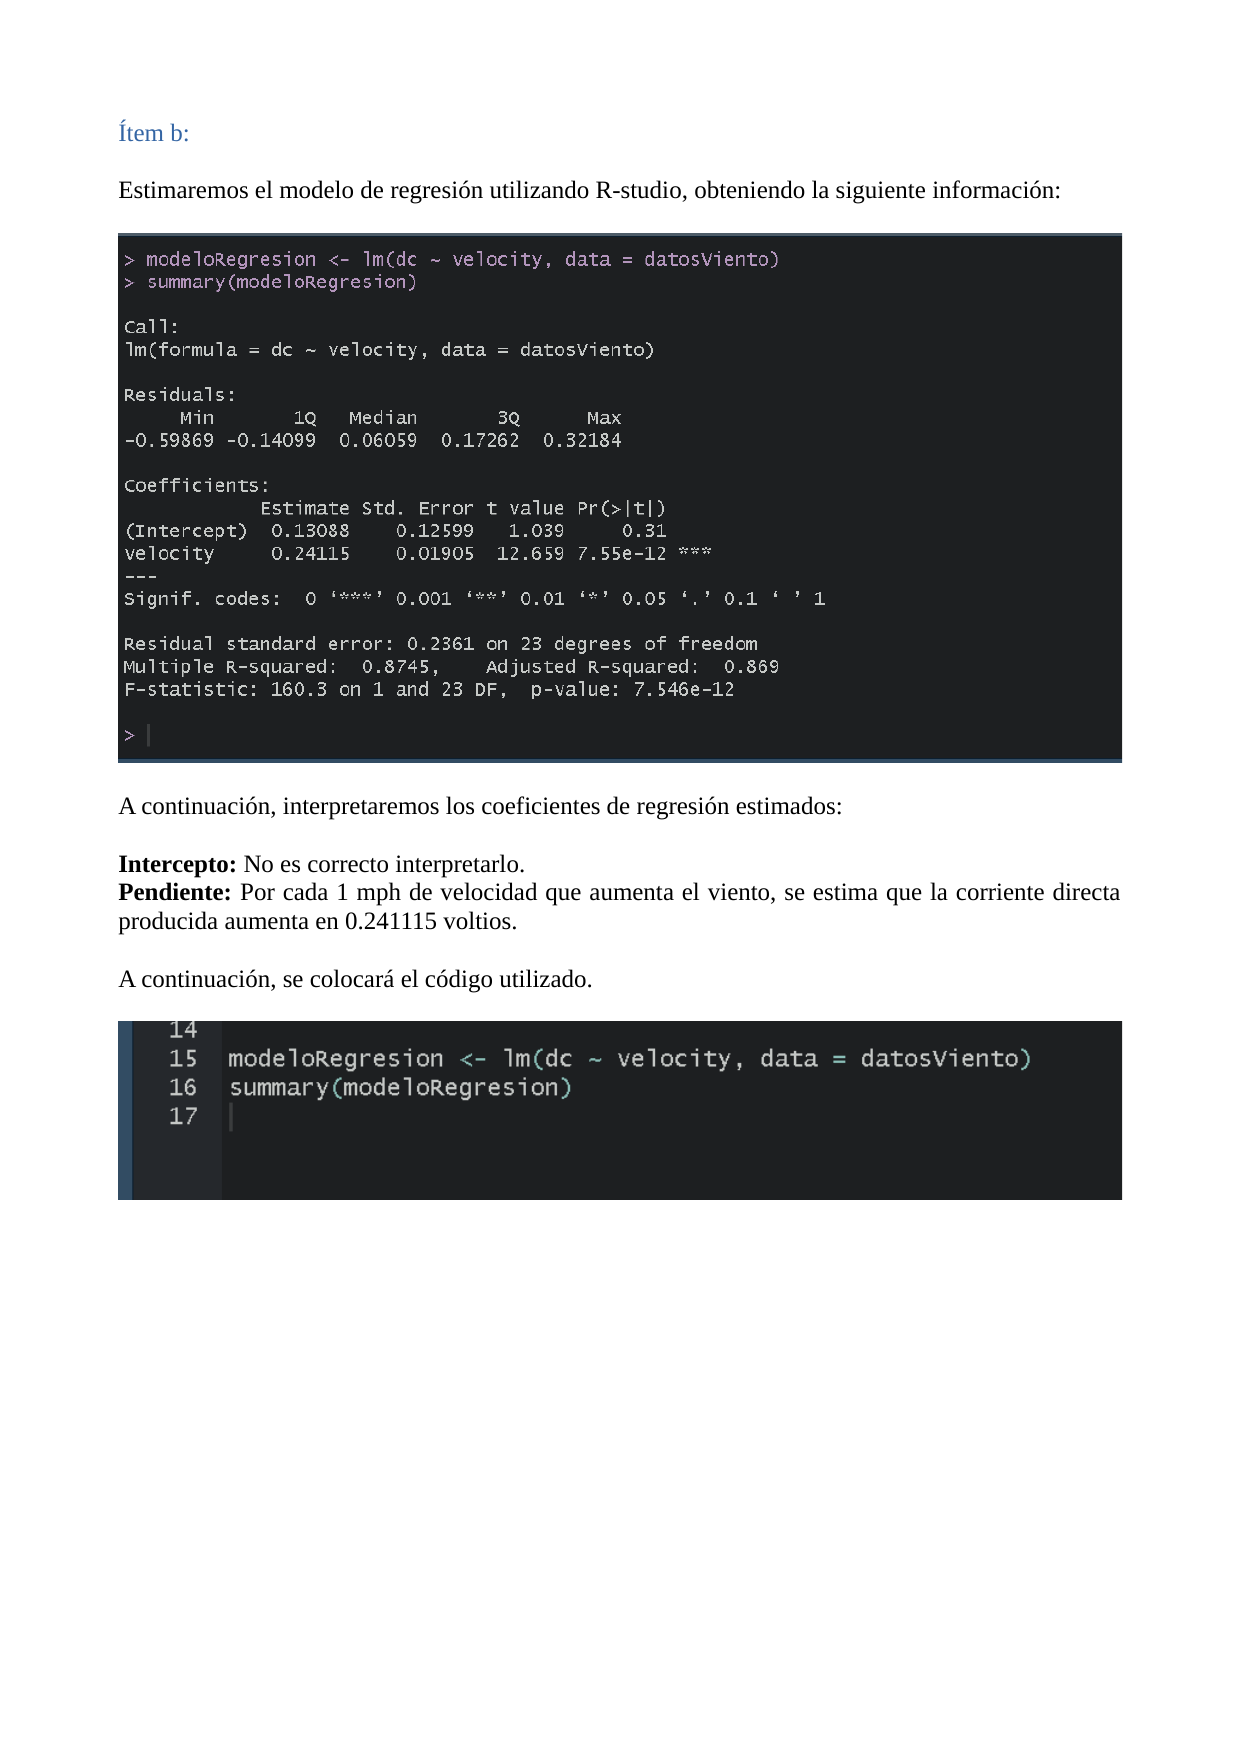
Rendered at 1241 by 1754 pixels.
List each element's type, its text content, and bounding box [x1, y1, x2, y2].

text Estimaremos el modelo de regresión utilizando R-studio, obteniendo la siguiente información: [118, 176, 1122, 204]
text Ítem b: [118, 118, 1122, 147]
picture [118, 1021, 1123, 1200]
text Intercepto: No es correcto interpretarlo. [118, 849, 1122, 877]
text A continuación, interpretaremos los coeficientes de regresión estimados: [118, 791, 1122, 820]
picture [118, 233, 1123, 763]
text A continuación, se colocará el código utilizado. [118, 964, 1122, 992]
text Pendiente: Por cada 1 mph de velocidad que aumenta el viento, se estima que la corriente directa producida aumenta en 0.241115 voltios. [118, 877, 1122, 935]
